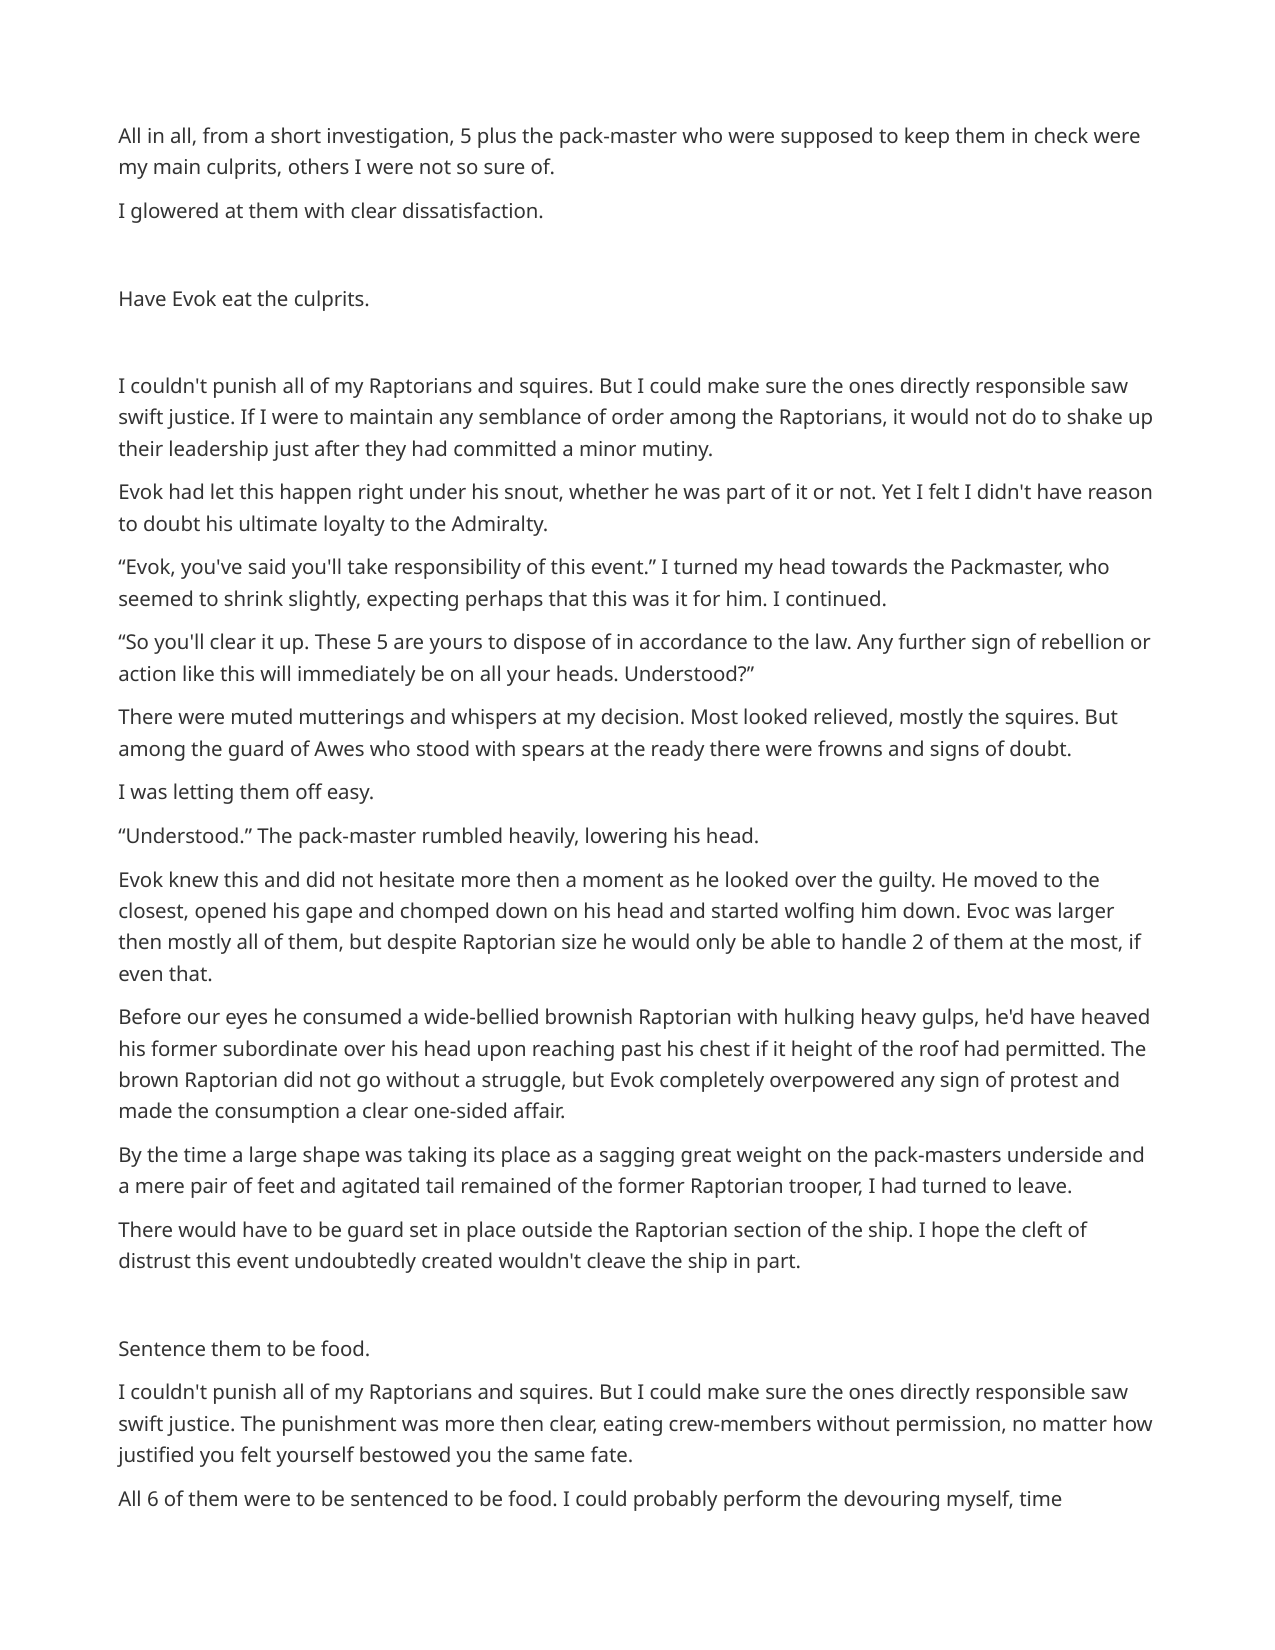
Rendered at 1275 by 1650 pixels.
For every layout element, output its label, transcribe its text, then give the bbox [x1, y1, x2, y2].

text There were muted mutterings and whispers at my decision. Most looked relieved, mostly the squires. But among the guard of Awes who stood with spears at the ready there were frowns and signs of doubt. [118, 699, 1157, 762]
text I couldn't punish all of my Raptorians and squires. But I could make sure the ones directly responsible saw swift justice. The punishment was more then clear, eating crew-members without permission, no matter how justified you felt yourself bestowed you the same fate. [118, 1374, 1157, 1468]
text “Understood.” The pack-master rumbled heavily, lowering his head. [118, 818, 1157, 849]
text Evok knew this and did not hesitate more then a moment as he looked over the guilty. He moved to the closest, opened his gape and chomped down on his head and started wolfing him down. Evoc was larger then mostly all of them, but despite Raptorian size he would only be able to handle 2 of them at the most, if even that. [118, 862, 1157, 987]
text All 6 of them were to be sentenced to be food. I could probably perform the devouring myself, time [118, 1481, 1157, 1512]
text Evok had let this happen right under his snout, whether he was part of it or not. Yet I felt I didn't have reason to doubt his ultimate loyalty to the Admiralty. [118, 474, 1157, 537]
text “So you'll clear it up. These 5 are yours to dispose of in accordance to the law. Any further sign of rebellion or action like this will immediately be on all your heads. Understood?” [118, 624, 1157, 687]
text There would have to be guard set in place outside the Raptorian section of the ship. I hope the cleft of distrust this event undoubtedly created wouldn't cleave the ship in part. [118, 1212, 1157, 1274]
text Sentence them to be food. [118, 1331, 1157, 1362]
text I glowered at them with clear dissatisfaction. [118, 193, 1157, 224]
text I couldn't punish all of my Raptorians and squires. But I could make sure the ones directly responsible saw swift justice. If I were to maintain any semblance of order among the Raptorians, it would not do to shake up their leadership just after they had committed a minor mutiny. [118, 368, 1157, 462]
text I was letting them off easy. [118, 774, 1157, 806]
text Have Evok eat the culprits. [118, 281, 1157, 312]
text All in all, from a short investigation, 5 plus the pack-master who were supposed to keep them in check were my main culprits, others I were not so sure of. [118, 118, 1157, 181]
text “Evok, you've said you'll take responsibility of this event.” I turned my head towards the Packmaster, who seemed to shrink slightly, expecting perhaps that this was it for him. I continued. [118, 549, 1157, 612]
text Before our eyes he consumed a wide-bellied brownish Raptorian with hulking heavy gulps, he'd have heaved his former subordinate over his head upon reaching past his chest if it height of the roof had permitted. The brown Raptorian did not go without a struggle, but Evok completely overpowered any sign of protest and made the consumption a clear one-sided affair. [118, 999, 1157, 1124]
text By the time a large shape was taking its place as a sagging great weight on the pack-masters underside and a mere pair of feet and agitated tail remained of the former Raptorian trooper, I had turned to leave. [118, 1137, 1157, 1199]
